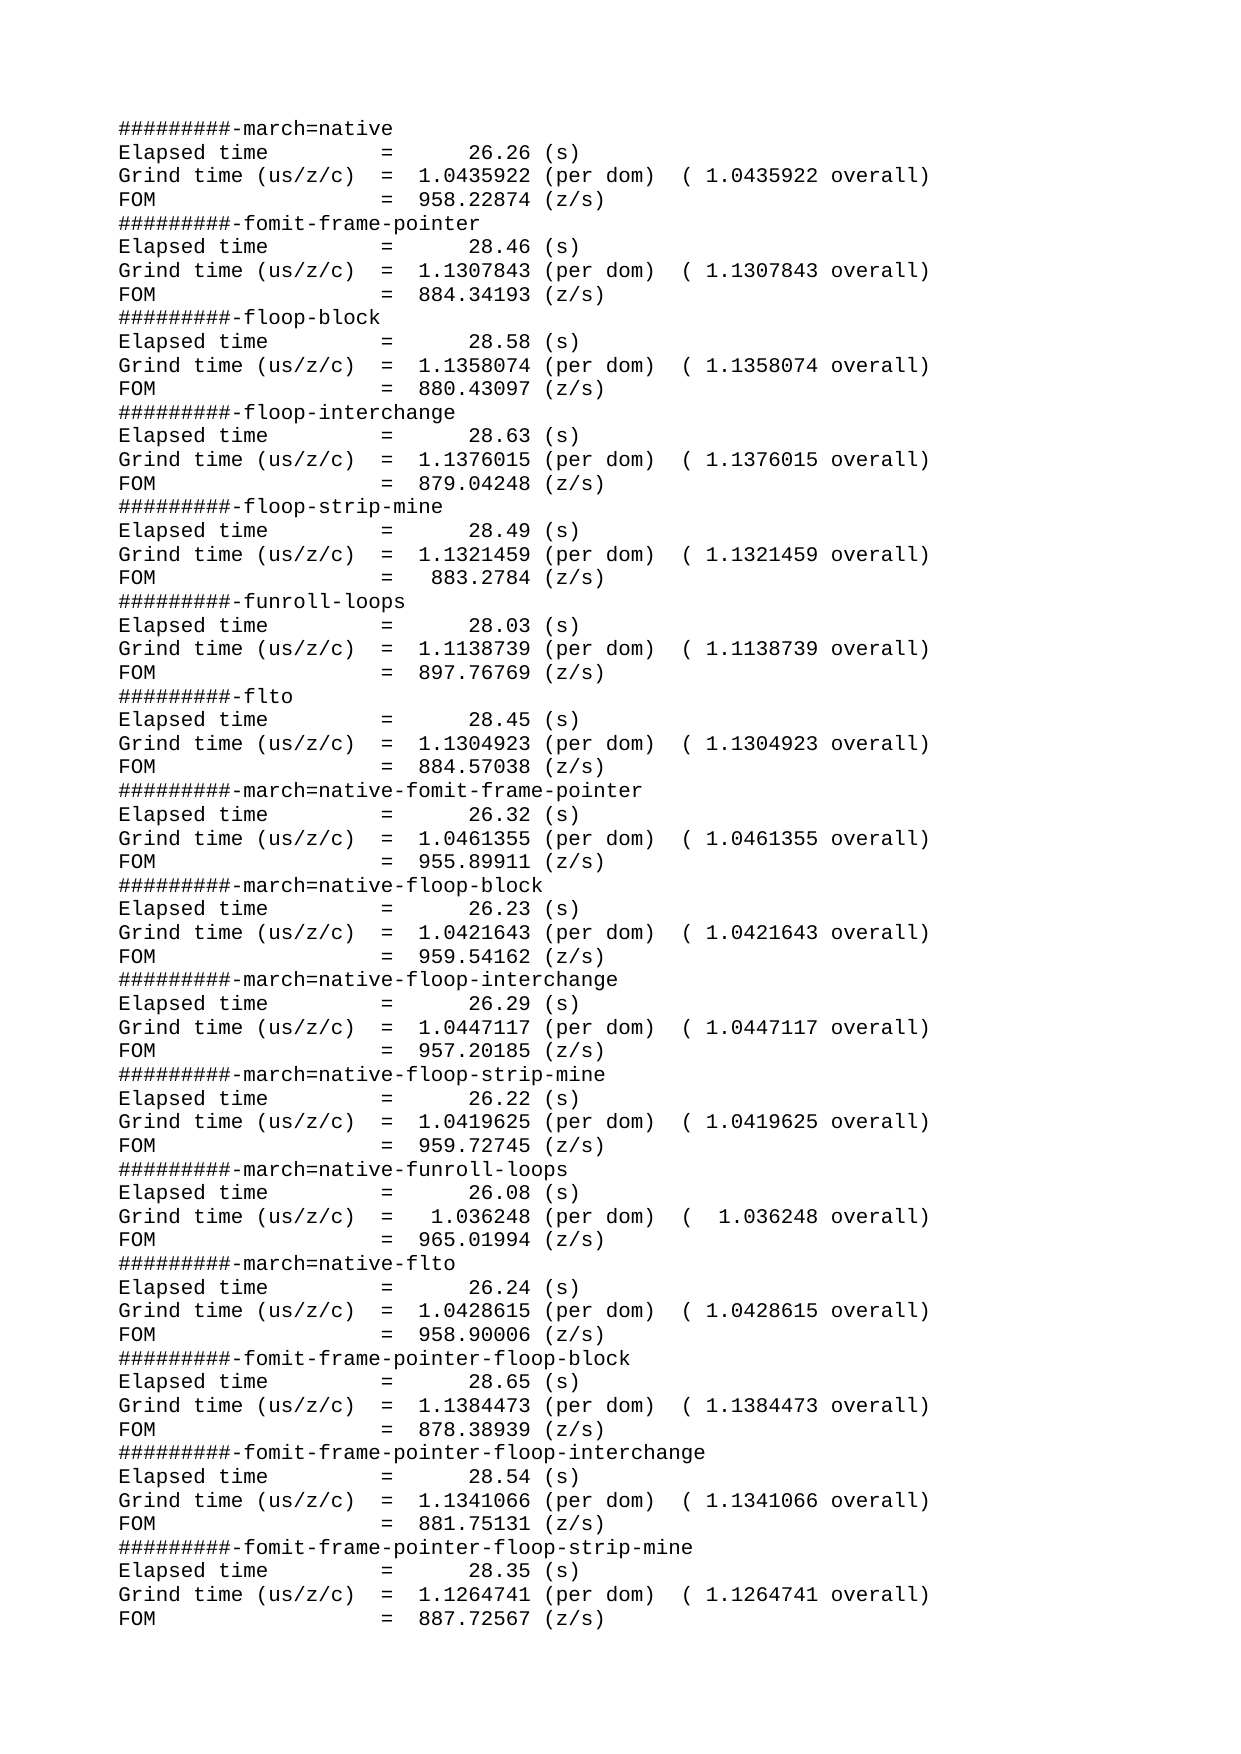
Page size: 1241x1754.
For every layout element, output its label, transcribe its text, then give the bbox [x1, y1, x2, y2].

text FOM = 955.89911 (z/s) [118, 851, 1122, 875]
text FOM = 884.34193 (z/s) [118, 284, 1122, 307]
text #########-floop-strip-mine [118, 496, 1122, 520]
text Elapsed time = 28.46 (s) [118, 236, 1122, 260]
text FOM = 879.04248 (z/s) [118, 473, 1122, 496]
text Elapsed time = 26.23 (s) [118, 898, 1122, 922]
text Grind time (us/z/c) = 1.1307843 (per dom) ( 1.1307843 overall) [118, 260, 1122, 284]
text Grind time (us/z/c) = 1.0435922 (per dom) ( 1.0435922 overall) [118, 165, 1122, 189]
text Grind time (us/z/c) = 1.0421643 (per dom) ( 1.0421643 overall) [118, 922, 1122, 946]
text FOM = 897.76769 (z/s) [118, 662, 1122, 686]
text Elapsed time = 26.26 (s) [118, 142, 1122, 165]
text #########-march=native-floop-strip-mine [118, 1064, 1122, 1088]
text #########-march=native-funroll-loops [118, 1158, 1122, 1182]
text Elapsed time = 28.63 (s) [118, 426, 1122, 449]
text Grind time (us/z/c) = 1.0461355 (per dom) ( 1.0461355 overall) [118, 827, 1122, 851]
text Grind time (us/z/c) = 1.0447117 (per dom) ( 1.0447117 overall) [118, 1017, 1122, 1040]
text Elapsed time = 26.08 (s) [118, 1182, 1122, 1206]
text Grind time (us/z/c) = 1.1358074 (per dom) ( 1.1358074 overall) [118, 354, 1122, 378]
text #########-funroll-loops [118, 591, 1122, 615]
text FOM = 880.43097 (z/s) [118, 378, 1122, 402]
text Grind time (us/z/c) = 1.1264741 (per dom) ( 1.1264741 overall) [118, 1584, 1122, 1608]
text FOM = 958.90006 (z/s) [118, 1324, 1122, 1348]
text #########-march=native-floop-interchange [118, 969, 1122, 993]
text FOM = 965.01994 (z/s) [118, 1229, 1122, 1253]
text FOM = 878.38939 (z/s) [118, 1419, 1122, 1442]
text Elapsed time = 28.65 (s) [118, 1371, 1122, 1395]
text Grind time (us/z/c) = 1.1138739 (per dom) ( 1.1138739 overall) [118, 638, 1122, 662]
text #########-march=native-fomit-frame-pointer [118, 780, 1122, 804]
text Grind time (us/z/c) = 1.1304923 (per dom) ( 1.1304923 overall) [118, 733, 1122, 757]
text Grind time (us/z/c) = 1.1376015 (per dom) ( 1.1376015 overall) [118, 449, 1122, 473]
text Grind time (us/z/c) = 1.0428615 (per dom) ( 1.0428615 overall) [118, 1300, 1122, 1324]
text #########-floop-interchange [118, 402, 1122, 426]
text Grind time (us/z/c) = 1.1384473 (per dom) ( 1.1384473 overall) [118, 1395, 1122, 1419]
text Grind time (us/z/c) = 1.1341066 (per dom) ( 1.1341066 overall) [118, 1489, 1122, 1513]
text FOM = 959.54162 (z/s) [118, 946, 1122, 969]
text FOM = 958.22874 (z/s) [118, 189, 1122, 213]
text FOM = 883.2784 (z/s) [118, 567, 1122, 591]
text #########-fomit-frame-pointer-floop-strip-mine [118, 1537, 1122, 1561]
text FOM = 881.75131 (z/s) [118, 1513, 1122, 1537]
text #########-march=native-flto [118, 1253, 1122, 1277]
text Elapsed time = 26.22 (s) [118, 1088, 1122, 1111]
text FOM = 884.57038 (z/s) [118, 757, 1122, 780]
text #########-march=native-floop-block [118, 875, 1122, 898]
text Grind time (us/z/c) = 1.036248 (per dom) ( 1.036248 overall) [118, 1206, 1122, 1229]
text Elapsed time = 28.49 (s) [118, 520, 1122, 544]
text Elapsed time = 26.29 (s) [118, 993, 1122, 1017]
text FOM = 959.72745 (z/s) [118, 1135, 1122, 1158]
text Grind time (us/z/c) = 1.1321459 (per dom) ( 1.1321459 overall) [118, 544, 1122, 567]
text Elapsed time = 28.54 (s) [118, 1466, 1122, 1489]
text Elapsed time = 28.58 (s) [118, 331, 1122, 354]
text #########-fomit-frame-pointer-floop-interchange [118, 1442, 1122, 1466]
text Elapsed time = 26.32 (s) [118, 804, 1122, 827]
text #########-march=native [118, 118, 1122, 142]
text Elapsed time = 28.03 (s) [118, 615, 1122, 638]
text FOM = 957.20185 (z/s) [118, 1040, 1122, 1064]
text #########-fomit-frame-pointer [118, 213, 1122, 236]
text #########-floop-block [118, 307, 1122, 331]
text FOM = 887.72567 (z/s) [118, 1608, 1122, 1631]
text #########-flto [118, 686, 1122, 709]
text Grind time (us/z/c) = 1.0419625 (per dom) ( 1.0419625 overall) [118, 1111, 1122, 1135]
text #########-fomit-frame-pointer-floop-block [118, 1348, 1122, 1371]
text Elapsed time = 28.35 (s) [118, 1561, 1122, 1584]
text Elapsed time = 26.24 (s) [118, 1277, 1122, 1300]
text Elapsed time = 28.45 (s) [118, 709, 1122, 733]
